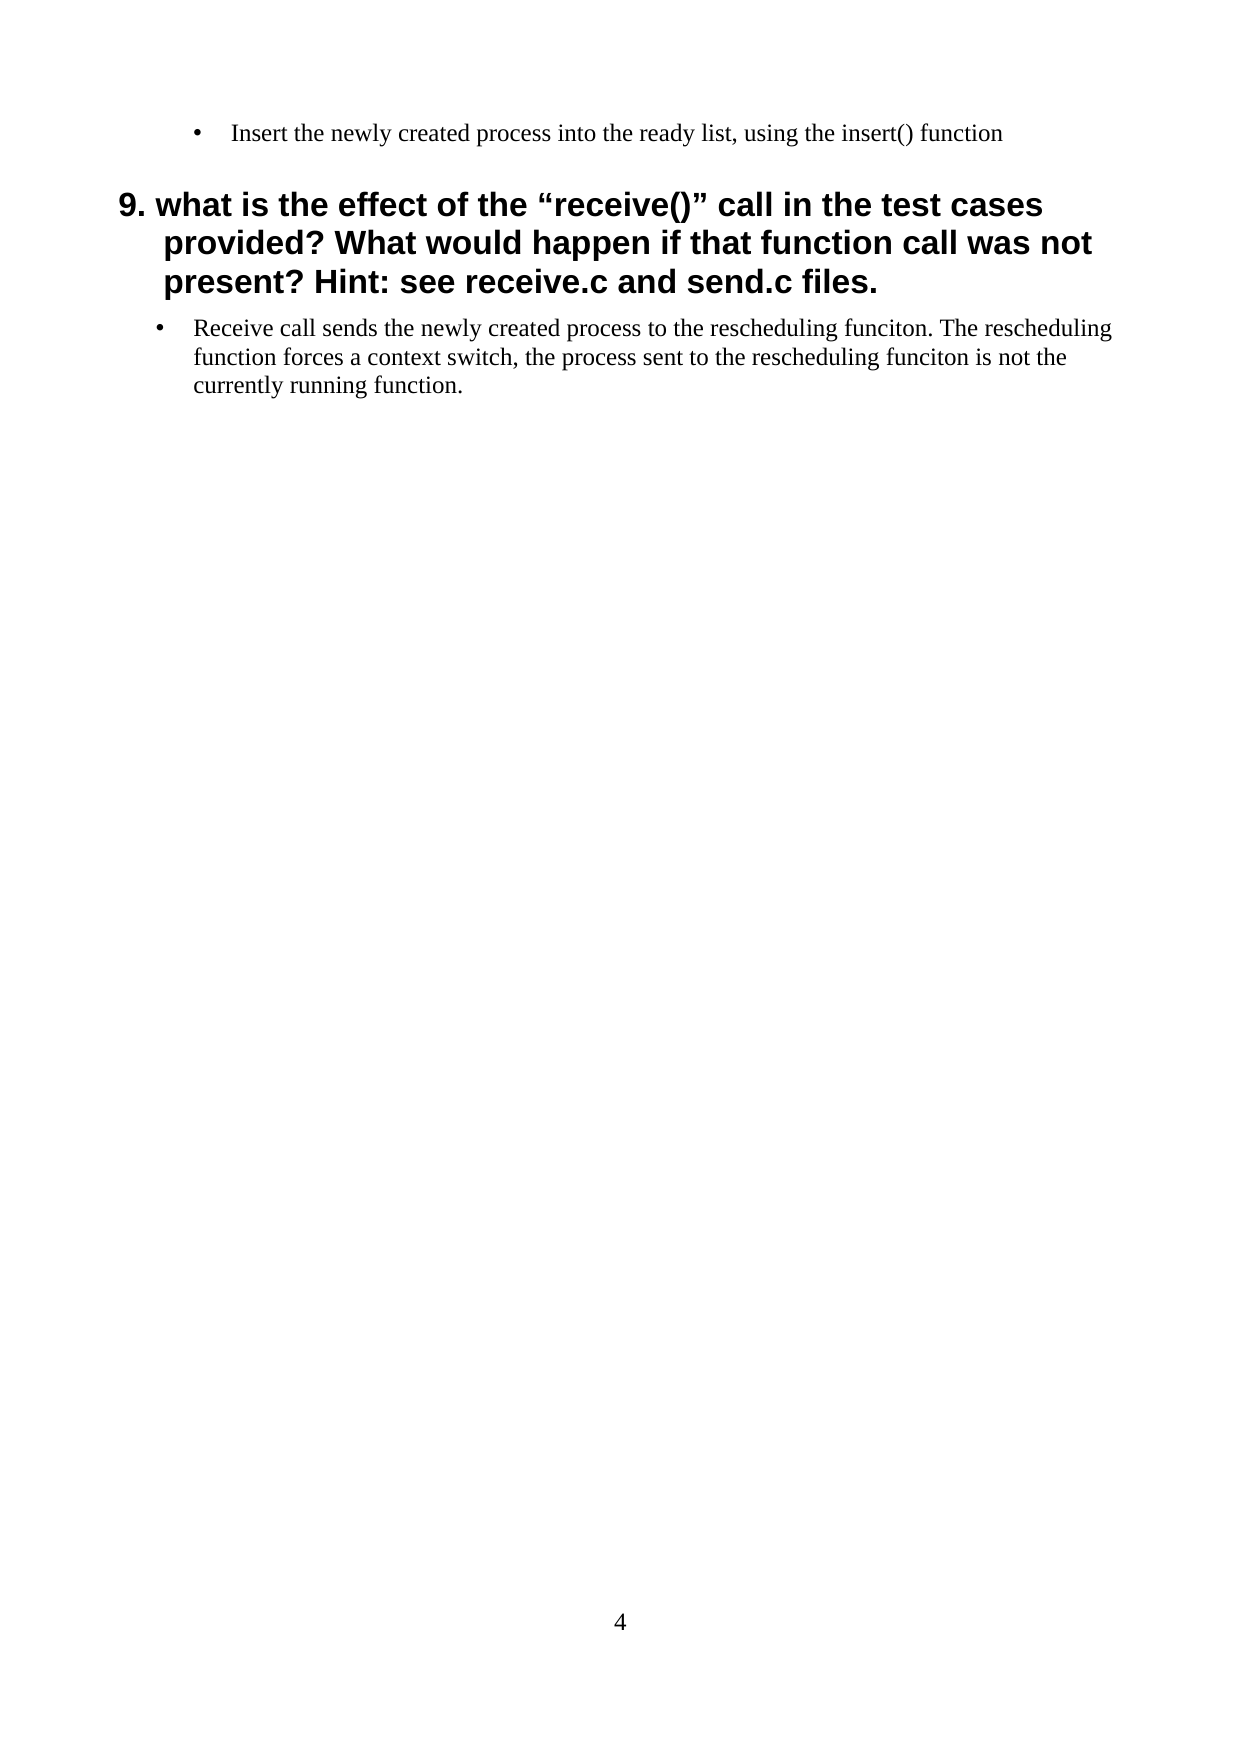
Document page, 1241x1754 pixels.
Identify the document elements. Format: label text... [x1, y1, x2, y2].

list Insert the newly created process into the ready list, using the insert() function [193, 118, 1122, 147]
subtitle what is the effect of the “receive()” call in the test cases provided? What would happen if that function call was not present? Hint: see receive.c and send.c files. [118, 184, 1122, 300]
list Receive call sends the newly created process to the rescheduling funciton. The rescheduling function forces a context switch, the process sent to the rescheduling funciton is not the currently running function. [156, 313, 1122, 399]
